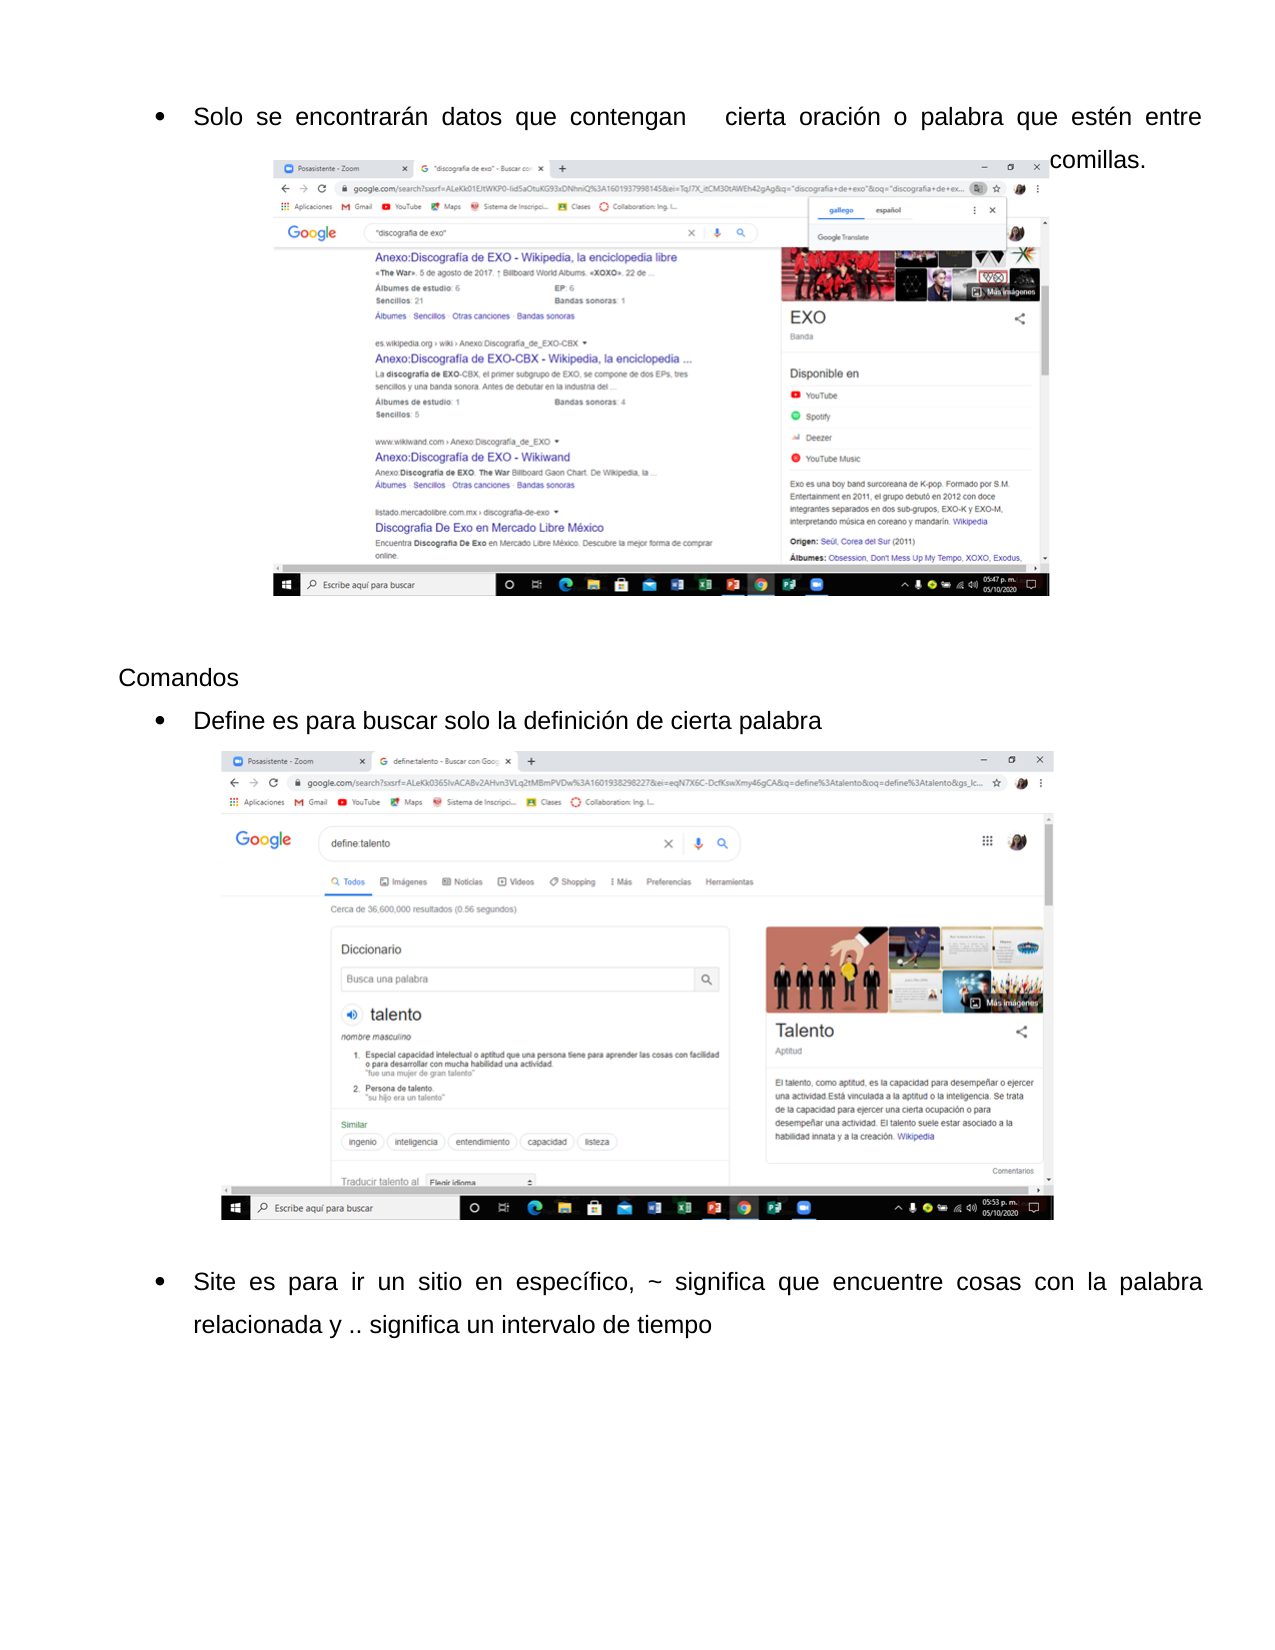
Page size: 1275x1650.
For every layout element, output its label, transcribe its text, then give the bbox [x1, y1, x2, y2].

text Comandos [118, 663, 1205, 692]
list Site es para ir un sitio en específico, ~ significa que encuentre cosas con la palabra relacionada y .. significa un intervalo de tiempo [156, 1267, 1205, 1339]
list Solo se encontrarán datos que contengan cierta oración o palabra que estén entre comillas. [156, 102, 1205, 174]
list Define es para buscar solo la definición de cierta palabra [156, 706, 1205, 735]
